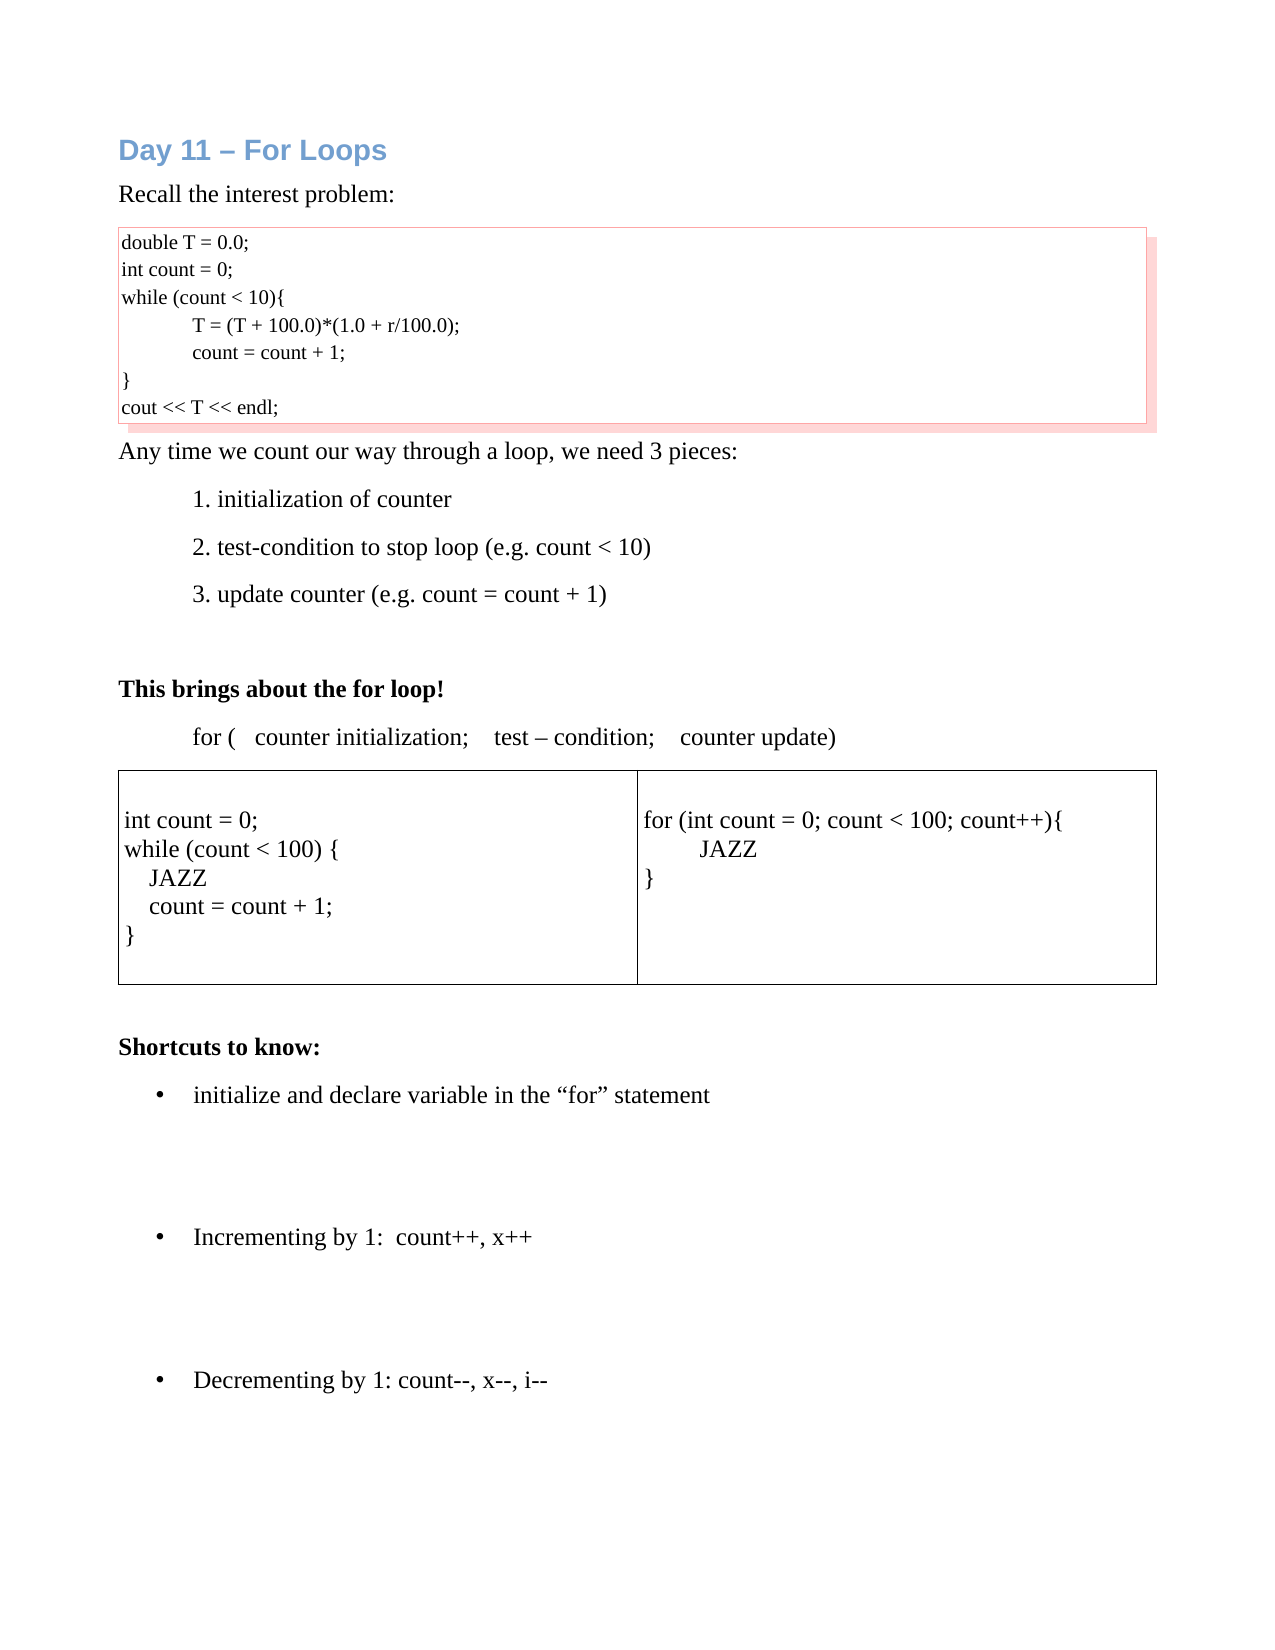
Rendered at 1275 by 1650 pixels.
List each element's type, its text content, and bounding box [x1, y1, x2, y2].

list Decrementing by 1: count--, x--, i-- [156, 1365, 1157, 1394]
text for ( counter initialization; test – condition; counter update) [118, 722, 1157, 751]
text Shortcuts to know: [118, 1032, 1157, 1061]
text 3. update counter (e.g. count = count + 1) [118, 579, 1157, 608]
text int count = 0; [119, 254, 1146, 281]
subtitle Day 11 – For Loops [118, 133, 1157, 166]
text 2. test-condition to stop loop (e.g. count < 10) [118, 532, 1157, 560]
text This brings about the for loop! [118, 674, 1157, 703]
text Any time we count our way through a loop, we need 3 pieces: [118, 436, 1157, 465]
text Recall the interest problem: [118, 179, 1157, 208]
list Incrementing by 1: count++, x++ [156, 1222, 1157, 1251]
text while (count < 10){ [119, 282, 1146, 309]
text cout << T << endl; [119, 392, 1146, 422]
table_header int count = 0; while (count < 100) { JAZZ count = count + 1; } [119, 771, 637, 983]
table_header for (int count = 0; count < 100; count++){ JAZZ } [638, 771, 1156, 983]
text double T = 0.0; [119, 228, 1146, 254]
text count = count + 1; [119, 337, 1146, 364]
text 1. initialization of counter [118, 484, 1157, 513]
text } [119, 364, 1146, 392]
list initialize and declare variable in the “for” statement [156, 1080, 1157, 1108]
text T = (T + 100.0)*(1.0 + r/100.0); [119, 309, 1146, 337]
